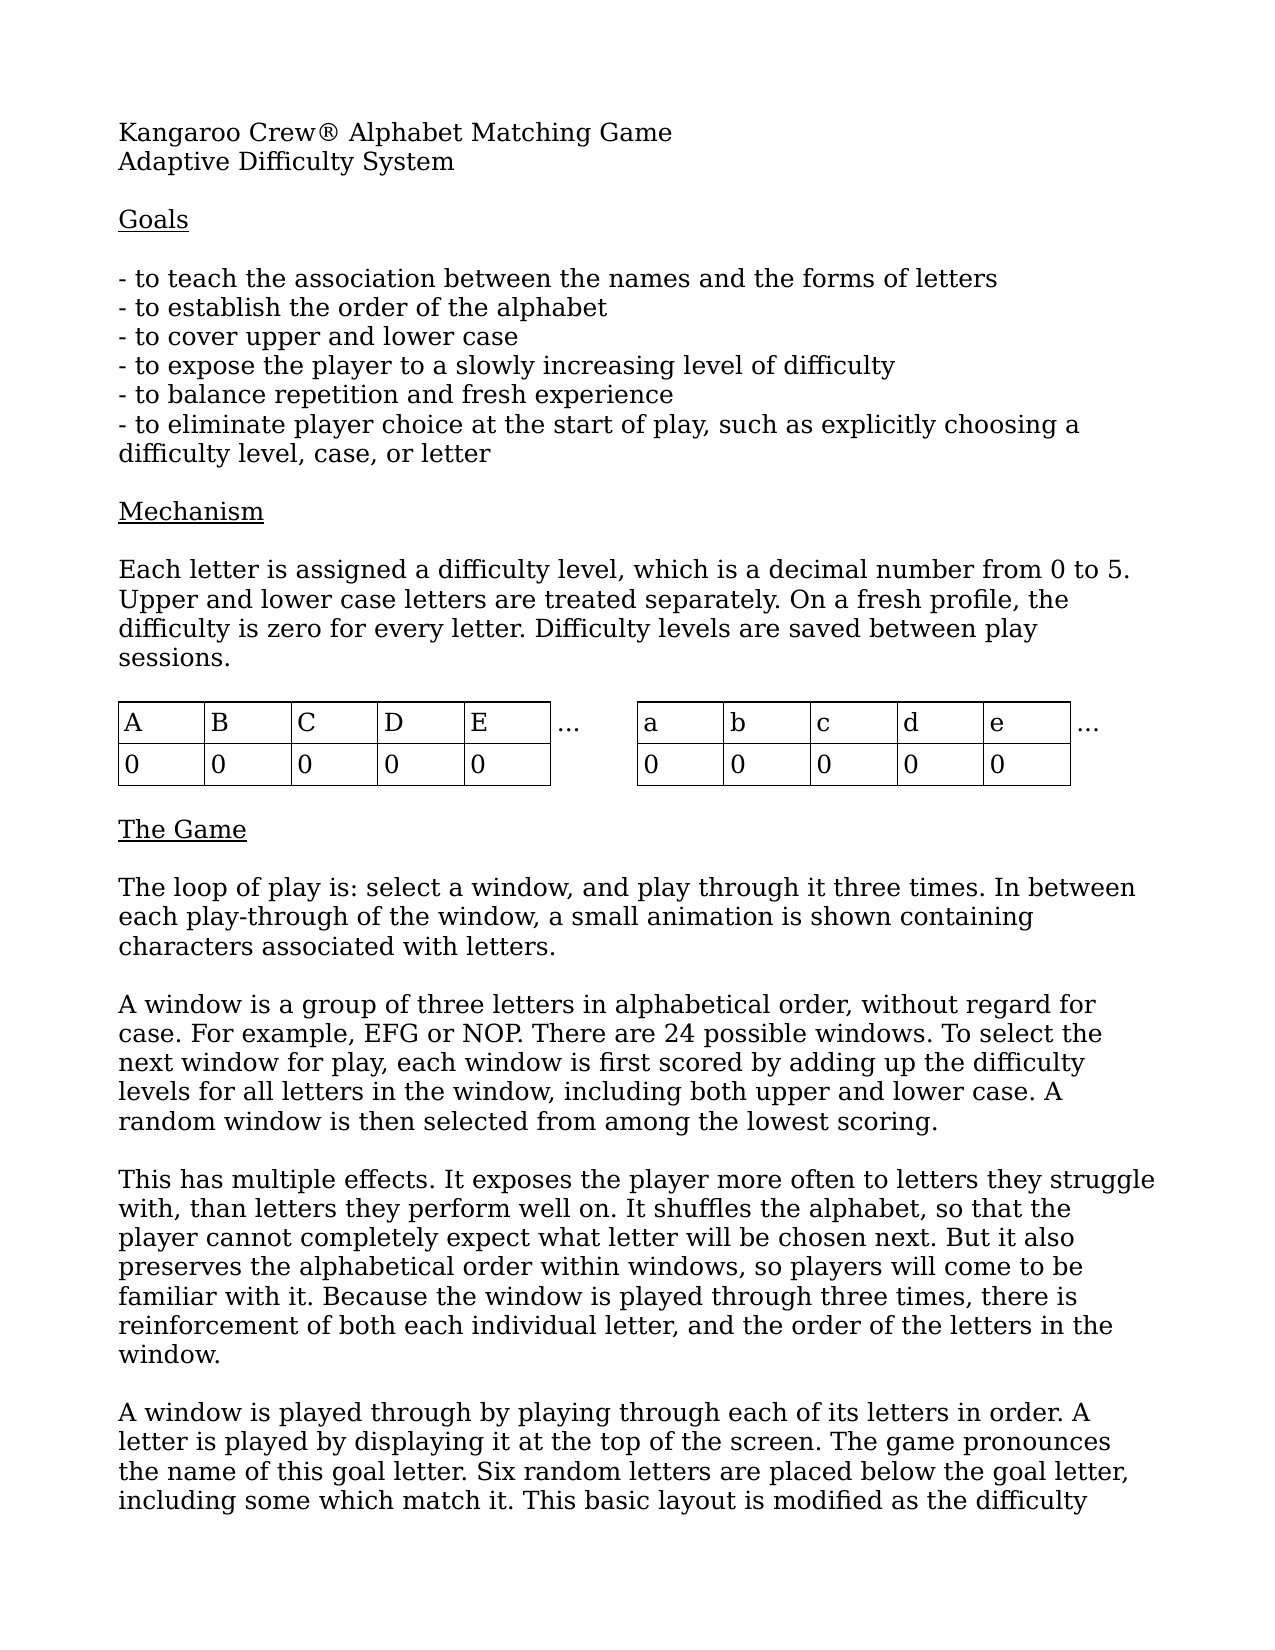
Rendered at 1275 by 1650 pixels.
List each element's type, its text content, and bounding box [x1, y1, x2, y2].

text - to teach the association between the names and the forms of letters [118, 264, 1157, 293]
table_cell 0 [465, 744, 550, 785]
table_header A [119, 703, 204, 743]
text - to establish the order of the alphabet [118, 293, 1157, 322]
table_header D [378, 703, 464, 743]
text A window is played through by playing through each of its letters in order. A letter is played by displaying it at the top of the screen. The game pronounces the name of this goal letter. Six random letters are placed below the goal letter, including some which match it. This basic layout is modified as the difficulty [118, 1398, 1157, 1515]
text Kangaroo Crew® Alphabet Matching Game [118, 118, 1157, 147]
table_header B [205, 703, 291, 743]
table_header b [724, 703, 810, 743]
table_header ... [551, 701, 637, 743]
text This has multiple effects. It exposes the player more often to letters they struggle with, than letters they perform well on. It shuffles the alphabet, so that the player cannot completely expect what letter will be chosen next. But it also preserves the alphabetical order within windows, so players will come to be familiar with it. Because the window is played through three times, there is reinforcement of both each individual letter, and the order of the letters in the window. [118, 1165, 1157, 1369]
text The loop of play is: select a window, and play through it three times. In between each play-through of the window, a small animation is shown containing characters associated with letters. [118, 873, 1157, 961]
table_cell 0 [205, 744, 291, 785]
table_cell 0 [984, 744, 1070, 785]
table_header C [292, 703, 377, 743]
table_cell [1071, 743, 1157, 785]
text The Game [118, 815, 1157, 844]
text Goals [118, 206, 1157, 235]
table_cell 0 [898, 744, 983, 785]
table_cell 0 [638, 744, 723, 785]
text Each letter is assigned a difficulty level, which is a decimal number from 0 to 5. Upper and lower case letters are treated separately. On a fresh profile, the difficulty is zero for every letter. Difficulty levels are saved between play sessions. [118, 556, 1157, 672]
table_cell 0 [292, 744, 377, 785]
table_cell [551, 743, 637, 785]
text A window is a group of three letters in alphabetical order, without regard for case. For example, EFG or NOP. There are 24 possible windows. To select the next window for play, each window is first scored by adding up the difficulty levels for all letters in the window, including both upper and lower case. A random window is then selected from among the lowest scoring. [118, 990, 1157, 1136]
text - to eliminate player choice at the start of play, such as explicitly choosing a difficulty level, case, or letter [118, 410, 1157, 468]
table_cell 0 [119, 744, 204, 785]
table_header E [465, 703, 550, 743]
table_header e [984, 703, 1070, 743]
table_header ... [1071, 701, 1157, 743]
table_cell 0 [378, 744, 464, 785]
text Adaptive Difficulty System [118, 147, 1157, 176]
text - to expose the player to a slowly increasing level of difficulty [118, 351, 1157, 381]
table_header c [811, 703, 897, 743]
text Mechanism [118, 497, 1157, 526]
table_header d [898, 703, 983, 743]
text - to cover upper and lower case [118, 322, 1157, 351]
text - to balance repetition and fresh experience [118, 381, 1157, 410]
table_cell 0 [811, 744, 897, 785]
table_cell 0 [724, 744, 810, 785]
table_header a [638, 703, 723, 743]
